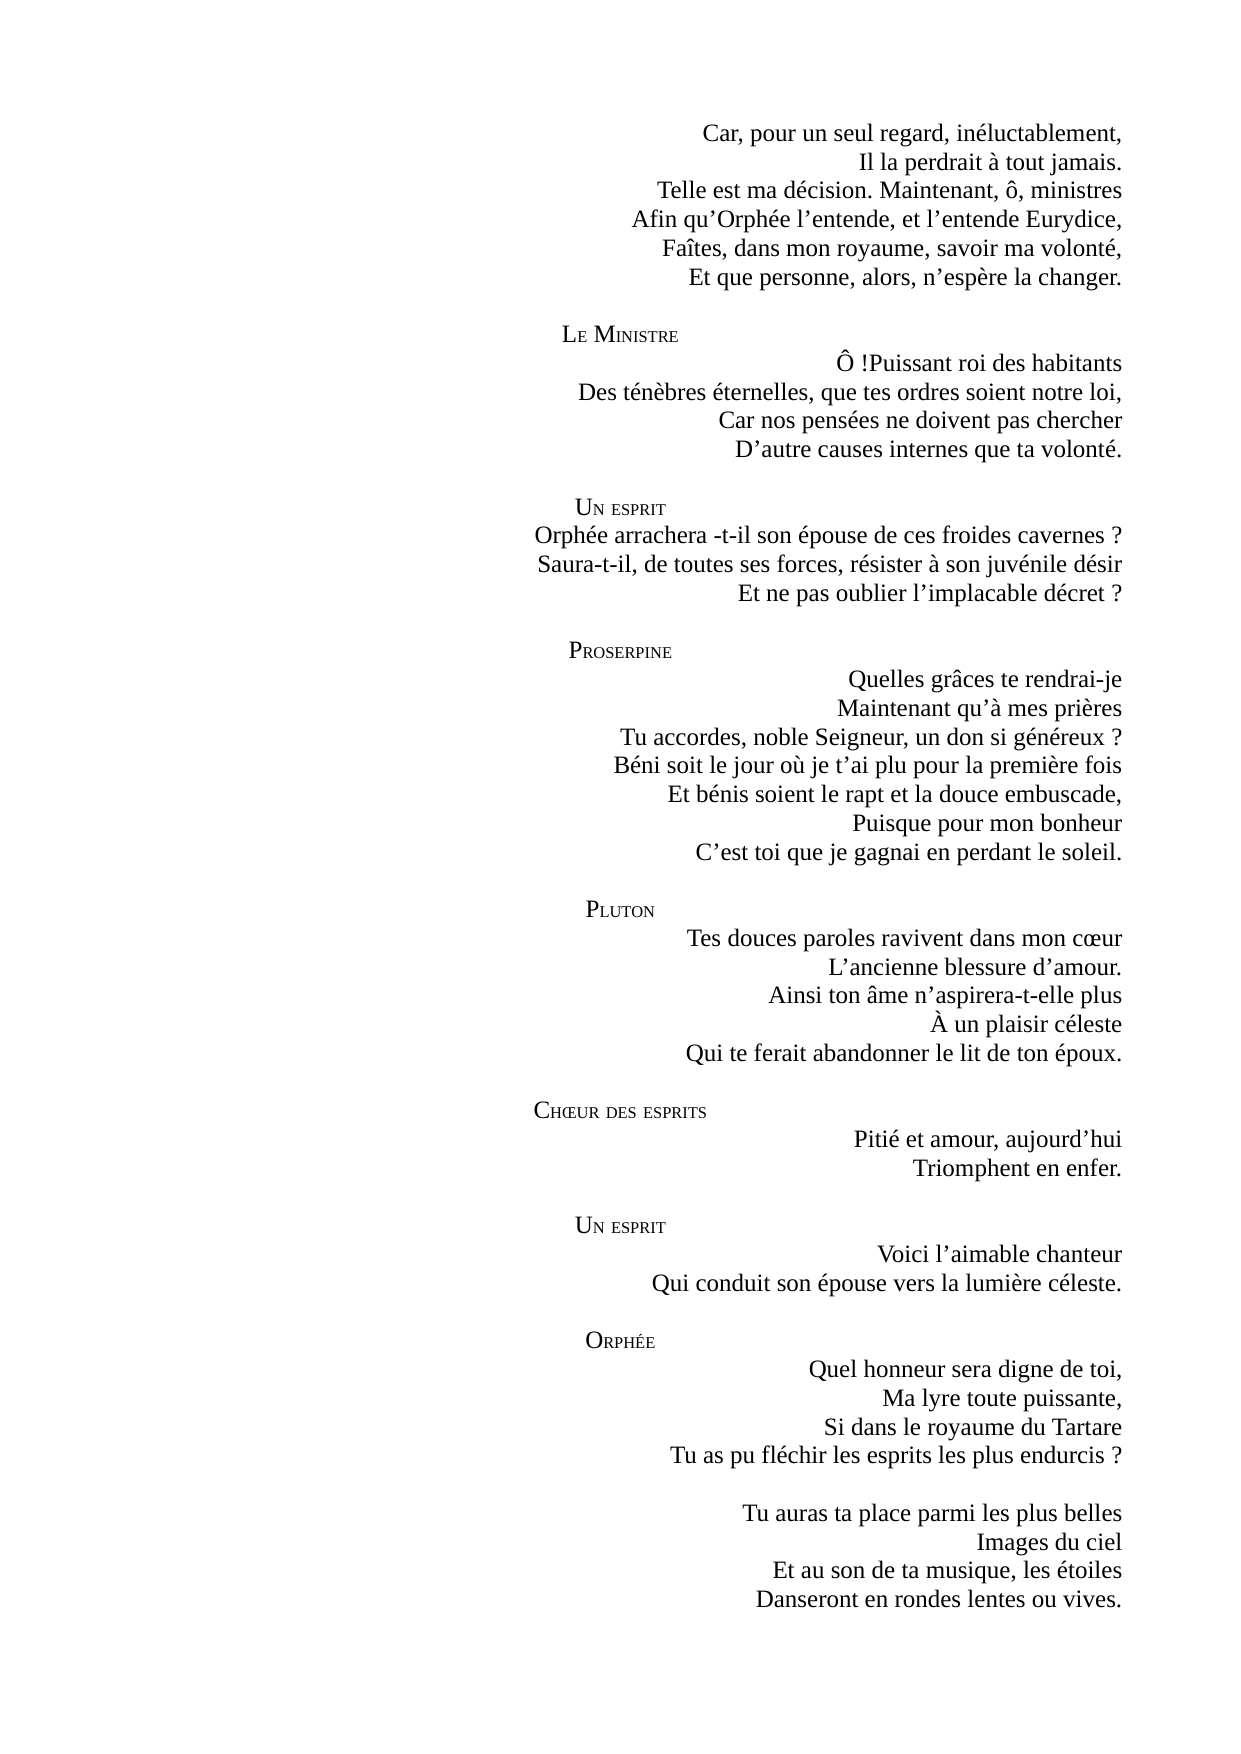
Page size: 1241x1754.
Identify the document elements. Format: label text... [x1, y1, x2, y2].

text Qui te ferait abandonner le lit de ton époux. [118, 1038, 1122, 1067]
text Quel honneur sera digne de toi, [118, 1354, 1122, 1383]
text Images du ciel [118, 1527, 1122, 1556]
text D’autre causes internes que ta volonté. [118, 434, 1122, 463]
text Quelles grâces te rendrai-je [118, 664, 1122, 693]
text Proserpine [118, 636, 1122, 664]
text Orphée arrachera -t-il son épouse de ces froides cavernes ? [118, 521, 1122, 549]
text Le Ministre [118, 319, 1122, 348]
text Ô !Puissant roi des habitants [118, 348, 1122, 377]
text Tu auras ta place parmi les plus belles [118, 1498, 1122, 1527]
text Faîtes, dans mon royaume, savoir ma volonté, [118, 233, 1122, 262]
text Orphée [118, 1326, 1122, 1354]
text Pluton [118, 894, 1122, 923]
text Et au son de ta musique, les étoiles [118, 1556, 1122, 1584]
text Qui conduit son épouse vers la lumière céleste. [118, 1268, 1122, 1297]
text Car nos pensées ne doivent pas chercher [118, 406, 1122, 434]
text Chœur des esprits [118, 1096, 1122, 1124]
text Maintenant qu’à mes prières [118, 693, 1122, 722]
text L’ancienne blessure d’amour. [118, 952, 1122, 981]
text Voici l’aimable chanteur [118, 1239, 1122, 1268]
text Danseront en rondes lentes ou vives. [118, 1584, 1122, 1613]
text Puisque pour mon bonheur [118, 808, 1122, 837]
text Et bénis soient le rapt et la douce embuscade, [118, 779, 1122, 808]
text Tu accordes, noble Seigneur, un don si généreux ? [118, 722, 1122, 751]
text Ainsi ton âme n’aspirera-t-elle plus [118, 981, 1122, 1009]
text Un esprit [118, 1211, 1122, 1239]
text Un esprit [118, 492, 1122, 521]
text Des ténèbres éternelles, que tes ordres soient notre loi, [118, 377, 1122, 406]
text Telle est ma décision. Maintenant, ô, ministres [118, 176, 1122, 204]
text Pitié et amour, aujourd’hui [118, 1124, 1122, 1153]
text À un plaisir céleste [118, 1009, 1122, 1038]
text Et que personne, alors, n’espère la changer. [118, 262, 1122, 291]
text Afin qu’Orphée l’entende, et l’entende Eurydice, [118, 204, 1122, 233]
text Car, pour un seul regard, inéluctablement, [118, 118, 1122, 147]
text Tes douces paroles ravivent dans mon cœur [118, 923, 1122, 952]
text C’est toi que je gagnai en perdant le soleil. [118, 837, 1122, 866]
text Béni soit le jour où je t’ai plu pour la première fois [118, 751, 1122, 779]
text Saura-t-il, de toutes ses forces, résister à son juvénile désir [118, 549, 1122, 578]
text Il la perdrait à tout jamais. [118, 147, 1122, 176]
text Ma lyre toute puissante, [118, 1383, 1122, 1412]
text Triomphent en enfer. [118, 1153, 1122, 1182]
text Tu as pu fléchir les esprits les plus endurcis ? [118, 1441, 1122, 1469]
text Et ne pas oublier l’implacable décret ? [118, 578, 1122, 607]
text Si dans le royaume du Tartare [118, 1412, 1122, 1441]
